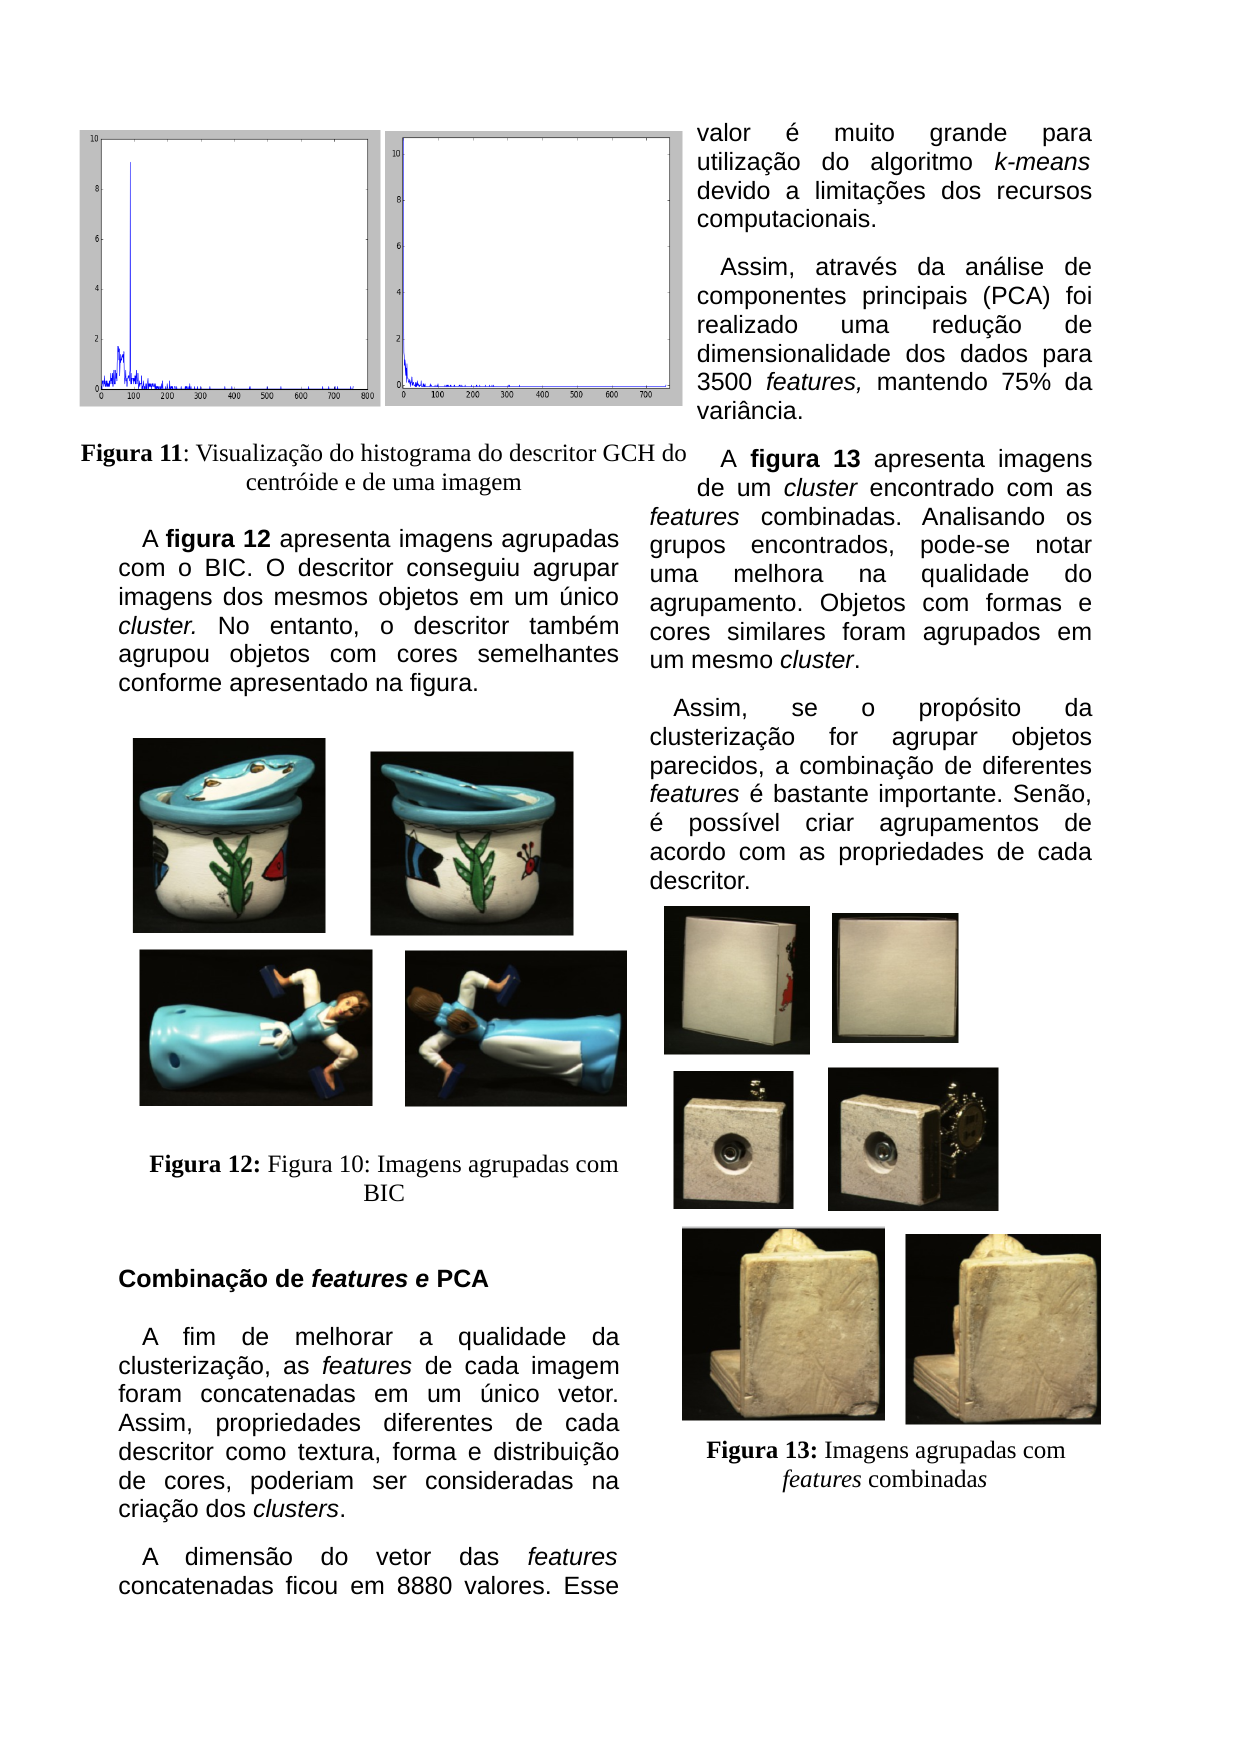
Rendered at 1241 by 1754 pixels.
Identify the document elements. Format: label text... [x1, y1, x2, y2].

text Assim, se o propósito da clusterização for agrupar objetos parecidos, a combinação de diferentes features é bastante importante. Senão, é possível criar agrupamentos de acordo com as propriedades de cada descritor. [649, 693, 1093, 894]
text Figura 12: Figura 10: Imagens agrupadas com BIC [133, 1150, 635, 1207]
picture [132, 738, 635, 1150]
text valor é muito grande para utilização do algoritmo k-means devido a limitações dos recursos computacionais. [697, 118, 1093, 233]
text A figura 13 apresenta imagens de um cluster encontrado com as features combinadas. Analisando os grupos encontrados, pode-se notar uma melhora na qualidade do agrupamento. Objetos com formas e cores similares foram agrupados em um mesmo cluster. [649, 444, 1093, 674]
text Figura 11: Visualização do histograma do descritor GCH do centróide e de uma imagem [71, 438, 697, 496]
text A figura 12 apresenta imagens agrupadas com o BIC. O descritor conseguiu agrupar imagens dos mesmos objetos em um único cluster. No entanto, o descritor também agrupou objetos com cores semelhantes conforme apresentado na figura. [118, 524, 620, 697]
picture [79, 130, 688, 407]
text Assim, através da análise de componentes principais (PCA) foi realizado uma redução de dimensionalidade dos dados para 3500 features, mantendo 75% da variância. [697, 252, 1093, 425]
text Figura 13: Imagens agrupadas com features combinadas [664, 1436, 1107, 1493]
text A fim de melhorar a qualidade da clusterização, as features de cada imagem foram concatenadas em um único vetor. Assim, propriedades diferentes de cada descritor como textura, forma e distribuição de cores, poderiam ser consideradas na criação dos clusters. [118, 1322, 620, 1523]
text A dimensão do vetor das features concatenadas ficou em 8880 valores. Esse [118, 1542, 620, 1600]
text Combinação de features e PCA [118, 1264, 620, 1293]
picture [664, 906, 1108, 1436]
